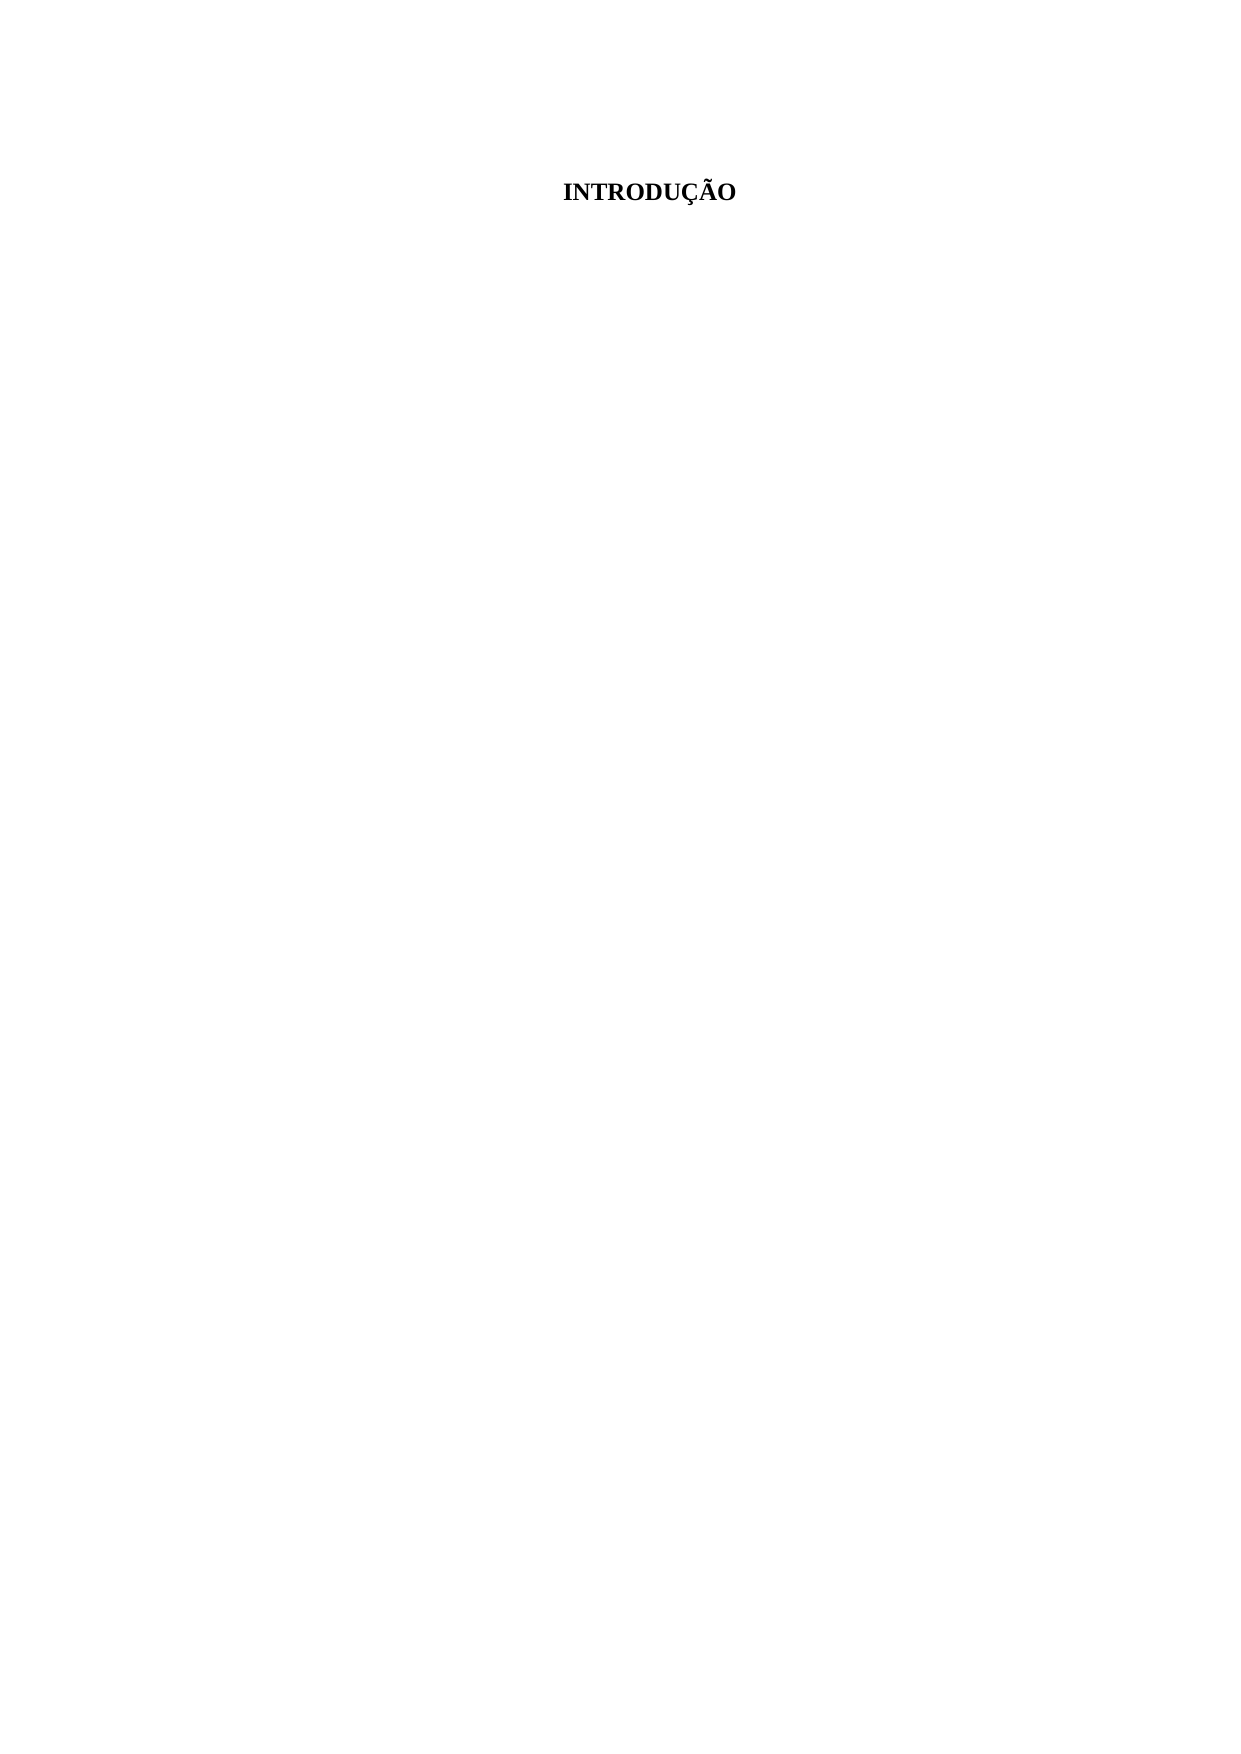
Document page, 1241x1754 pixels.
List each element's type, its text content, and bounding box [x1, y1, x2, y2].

text INTRODUÇÃO [177, 177, 1122, 206]
